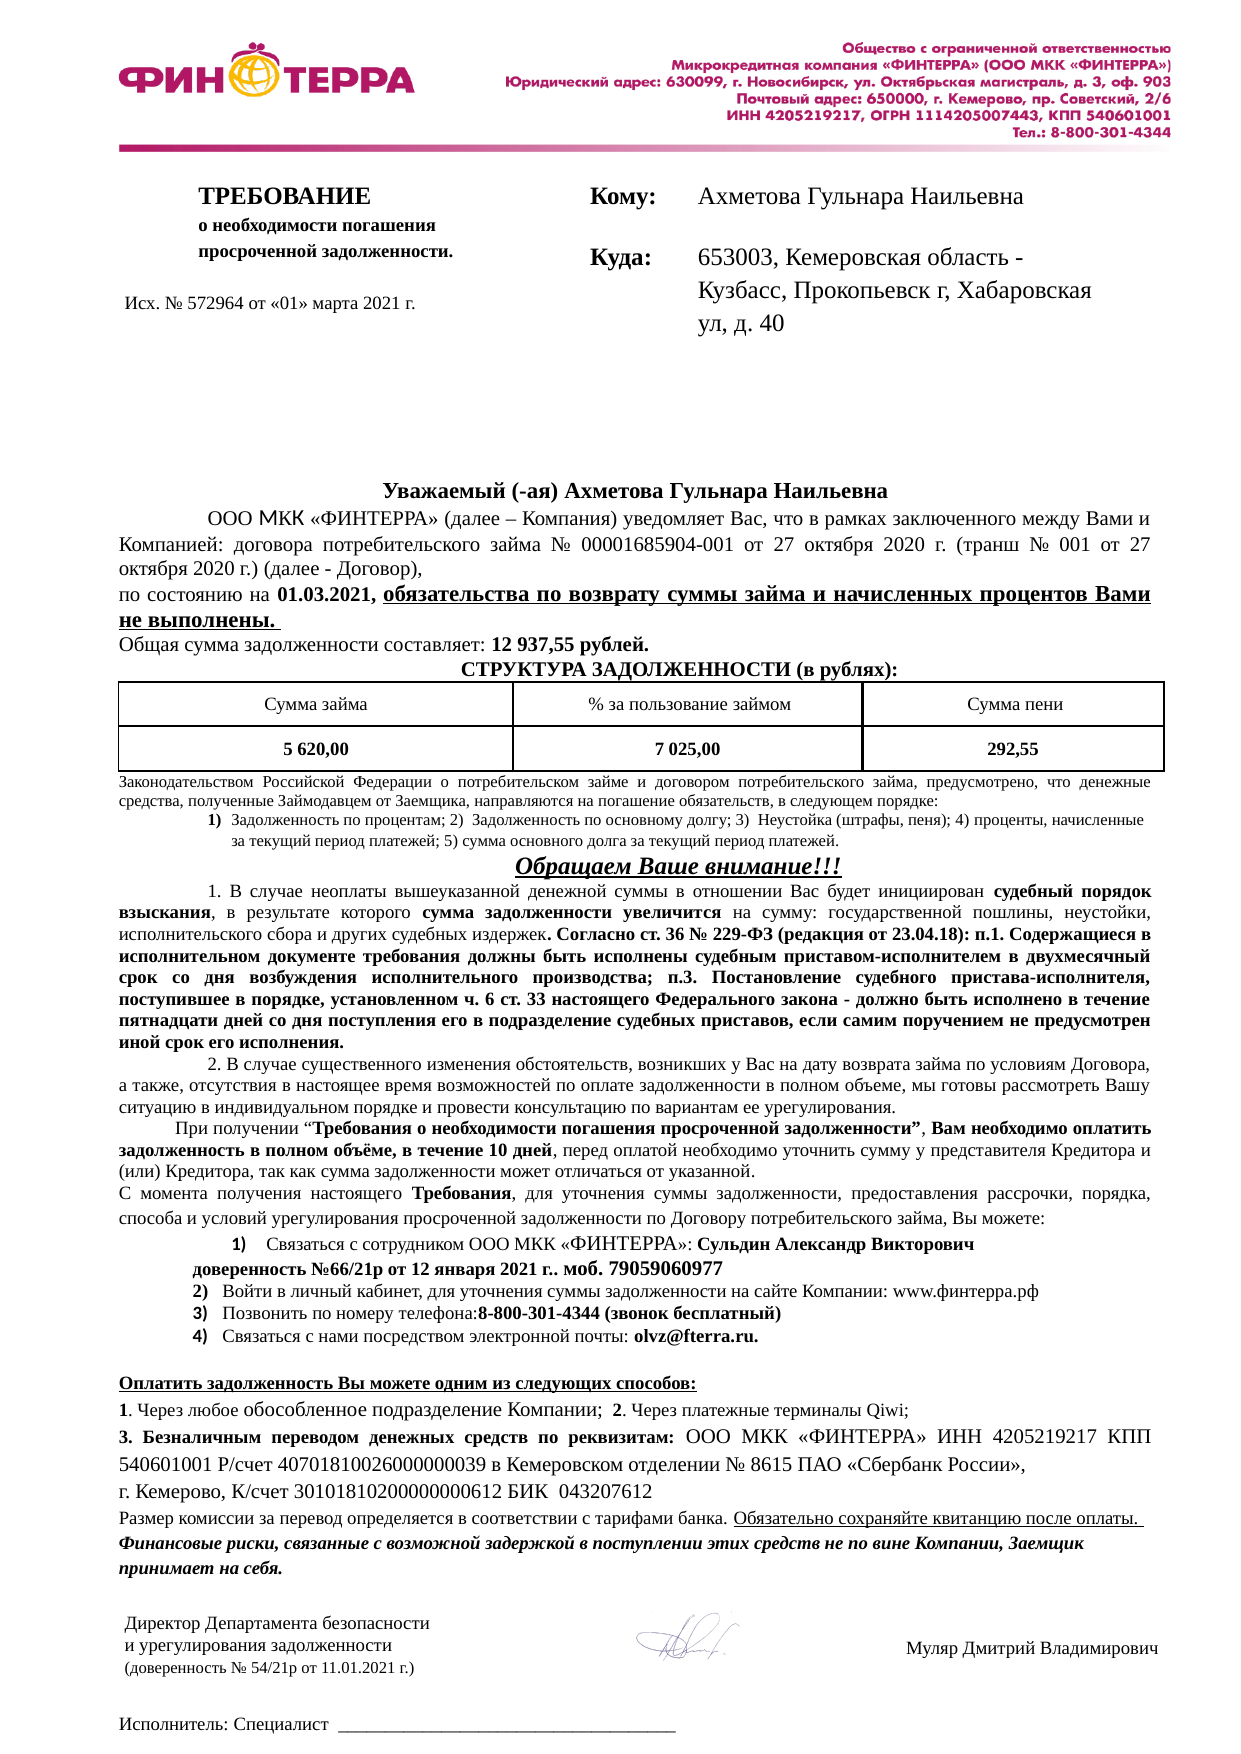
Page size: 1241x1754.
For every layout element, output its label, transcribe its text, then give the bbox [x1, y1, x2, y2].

table_cell 7 025,00 [514, 727, 861, 769]
text 2. В случае существенного изменения обстоятельств, возникших у Вас на дату возврата займа по условиям Договора, а также, отсутствия в настоящее время возможностей по оплате задолженности в полном объеме, мы готовы рассмотреть Вашу ситуацию в индивидуальном порядке и провести консультацию по вариантам ее урегулирования. [118, 1052, 1152, 1117]
table_header Сумма пени [864, 683, 1163, 725]
table_header Ахметова Гульнара Наильевна [692, 175, 1116, 236]
list Связаться с сотрудником ООО МКК «ФИНТЕРРА»: Сульдин Александр Викторович [193, 1231, 1152, 1256]
table_header Кому: [584, 175, 692, 236]
text Исполнитель: Специалист ____________________________________ [118, 1713, 1152, 1735]
text С момента получения настоящего Требования, для уточнения суммы задолженности, предоставления рассрочки, порядка, способа и условий урегулирования просроченной задолженности по Договору потребительского займа, Вы можете: [118, 1182, 1152, 1228]
text При получении “Требования о необходимости погашения просроченной задолженности”, Вам необходимо оплатить задолженность в полном объёме, в течение 10 дней, перед оплатой необходимо уточнить сумму у представителя Кредитора и (или) Кредитора, так как сумма задолженности может отличаться от указанной. [118, 1117, 1152, 1182]
text доверенность №66/21р от 12 января 2021 г.. моб. 79059060977 [192, 1256, 1152, 1279]
text Обращаем Ваше внимание!!! [118, 851, 1152, 880]
text г. Кемерово, К/счет 30101810200000000612 БИК 043207612 [118, 1479, 1152, 1503]
table_header ТРЕБОВАНИЕ о необходимости погашения просроченной задолженности. Исх. № 572964 от «01» марта 2021 г. [119, 175, 584, 398]
text СТРУКТУРА ЗАДОЛЖЕННОСТИ (в рублях): [118, 656, 1152, 681]
table_header [1116, 175, 1169, 398]
text ООО МКК «ФИНТЕРРА» (далее – Компания) уведомляет Вас, что в рамках заключенного между Вами и Компанией: договора потребительского займа № 00001685904-001 от 27 октября 2020 г. (транш № 001 от 27 октября 2020 г.) (далее - Договор), [118, 503, 1152, 580]
text Уважаемый (-ая) Ахметова Гульнара Наильевна [118, 477, 1152, 503]
list Связаться с нами посредством электронной почты: olvz@fterra.ru. [192, 1324, 1152, 1347]
table_header Директор Департамента безопасности и урегулирования задолженности (доверенность № 54/21р от 11.01.2021 г.) [119, 1606, 570, 1688]
table_header Муляр Дмитрий Владимирович [807, 1606, 1164, 1688]
text Размер комиссии за перевод определяется в соответствии с тарифами банка. Обязательно сохраняйте квитанцию после оплаты. Финансовые риски, связанные с возможной задержкой в поступлении этих средств не по вине Компании, Заемщик принимает на себя. [118, 1507, 1152, 1578]
table_cell Куда: [584, 236, 692, 398]
list Задолженность по процентам; 2) Задолженность по основному долгу; 3) Неустойка (штрафы, пеня); 4) проценты, начисленные за текущий период платежей; 5) сумма основного долга за текущий период платежей. [207, 810, 1152, 850]
table_cell 653003, Кемеровская область - Кузбасс, Прокопьевск г, Хабаровская ул, д. 40 [692, 236, 1116, 398]
picture [635, 1611, 742, 1662]
picture [118, 42, 1171, 152]
list Позвонить по номеру телефона:8-800-301-4344 (звонок бесплатный) [192, 1301, 1152, 1324]
text 1. В случае неоплаты вышеуказанной денежной суммы в отношении Вас будет инициирован судебный порядок взыскания, в результате которого сумма задолженности увеличится на сумму: государственной пошлины, неустойки, исполнительского сбора и других судебных издержек. Согласно ст. 36 № 229-ФЗ (редакция от 23.04.18): п.1. Содержащиеся в исполнительном документе требования должны быть исполнены судебным приставом-исполнителем в двухмесячный срок со дня возбуждения исполнительного производства; п.3. Постановление судебного пристава-исполнителя, поступившее в порядке, установленном ч. 6 ст. 33 настоящего Федерального закона - должно быть исполнено в течение пятнадцати дней со дня поступления его в подразделение судебных приставов, если самим поручением не предусмотрен иной срок его исполнения. [118, 880, 1152, 1052]
table_header [570, 1606, 807, 1688]
text Законодательством Российской Федерации о потребительском займе и договором потребительского займа, предусмотрено, что денежные средства, полученные Займодавцем от Заемщика, направляются на погашение обязательств, в следующем порядке: [118, 772, 1152, 810]
table_cell 292,55 [864, 727, 1163, 769]
text по состоянию на 01.03.2021, обязательства по возврату суммы займа и начисленных процентов Вами не выполнены. [118, 580, 1152, 632]
table_cell 5 620,00 [119, 727, 512, 769]
text 3. Безналичным переводом денежных средств по реквизитам: ООО МКК «ФИНТЕРРА» ИНН 4205219217 КПП 540601001 Р/счет 40701810026000000039 в Кемеровском отделении № 8615 ПАО «Сбербанк России», [118, 1424, 1152, 1476]
list Войти в личный кабинет, для уточнения суммы задолженности на сайте Компании: www.финтерра.рф [163, 1279, 1152, 1301]
table_header % за пользование займом [514, 683, 861, 725]
table_header Сумма займа [119, 683, 512, 725]
text 1. Через любое обособленное подразделение Компании; 2. Через платежные терминалы Qiwi; [118, 1397, 1152, 1421]
text Общая сумма задолженности составляет: 12 937,55 рублей. [118, 632, 1152, 656]
text Оплатить задолженность Вы можете одним из следующих способов: [118, 1372, 1152, 1393]
